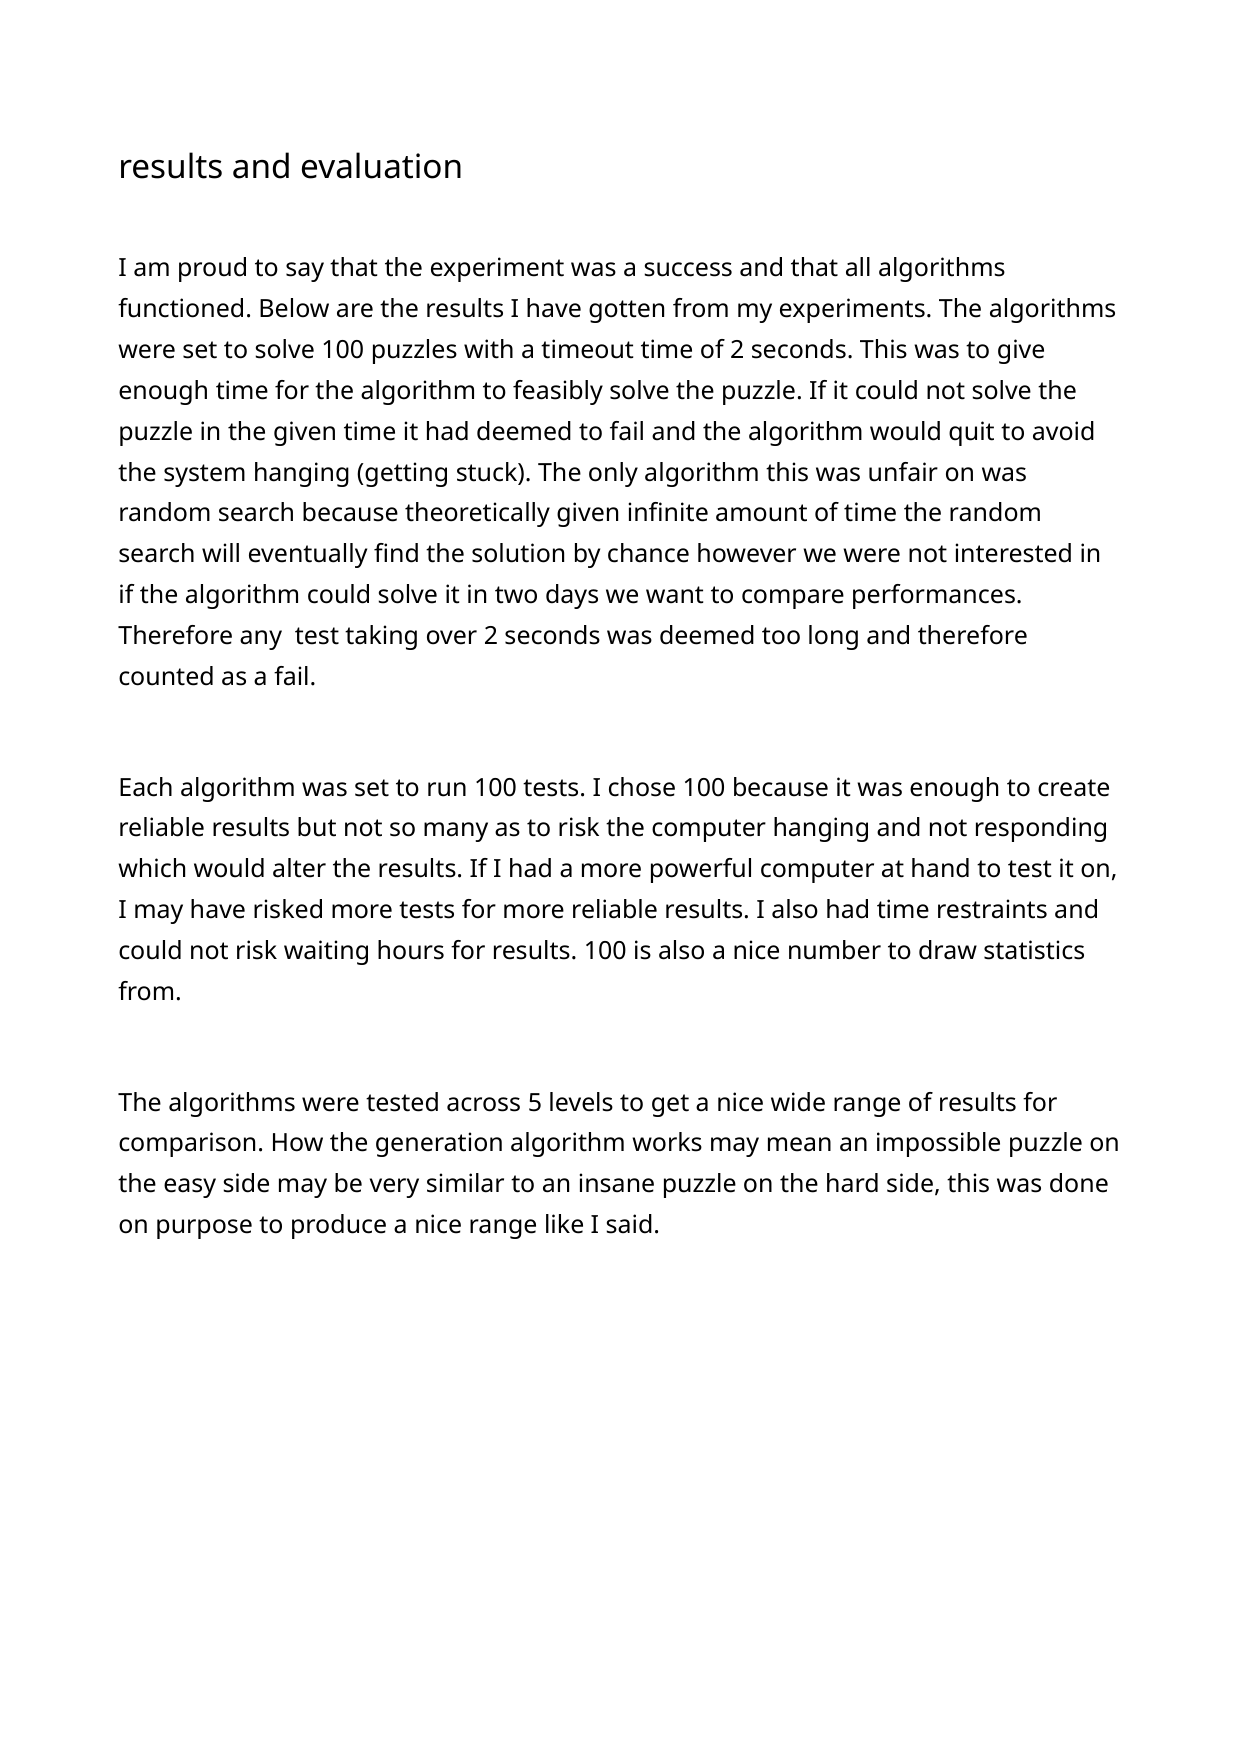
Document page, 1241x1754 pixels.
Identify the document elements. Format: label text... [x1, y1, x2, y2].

text The algorithms were tested across 5 levels to get a nice wide range of results for comparison. How the generation algorithm works may mean an impossible puzzle on the easy side may be very similar to an insane puzzle on the hard side, this was done on purpose to produce a nice range like I said. [118, 1084, 1122, 1241]
text I am proud to say that the experiment was a success and that all algorithms functioned. Below are the results I have gotten from my experiments. The algorithms were set to solve 100 puzzles with a timeout time of 2 seconds. This was to give enough time for the algorithm to feasibly solve the puzzle. If it could not solve the puzzle in the given time it had deemed to fail and the algorithm would quit to avoid the system hanging (getting stuck). The only algorithm this was unfair on was random search because theoretically given infinite amount of time the random search will eventually find the solution by chance however we were not interested in if the algorithm could solve it in two days we want to compare performances. Therefore any test taking over 2 seconds was deemed too long and therefore counted as a fail. [118, 250, 1122, 692]
subtitle results and evaluation [118, 143, 1122, 188]
text Each algorithm was set to run 100 tests. I chose 100 because it was enough to create reliable results but not so many as to risk the computer hanging and not responding which would alter the results. If I had a more powerful computer at hand to test it on, I may have risked more tests for more reliable results. I also had time restraints and could not risk waiting hours for results. 100 is also a nice number to draw statistics from. [118, 769, 1122, 1007]
